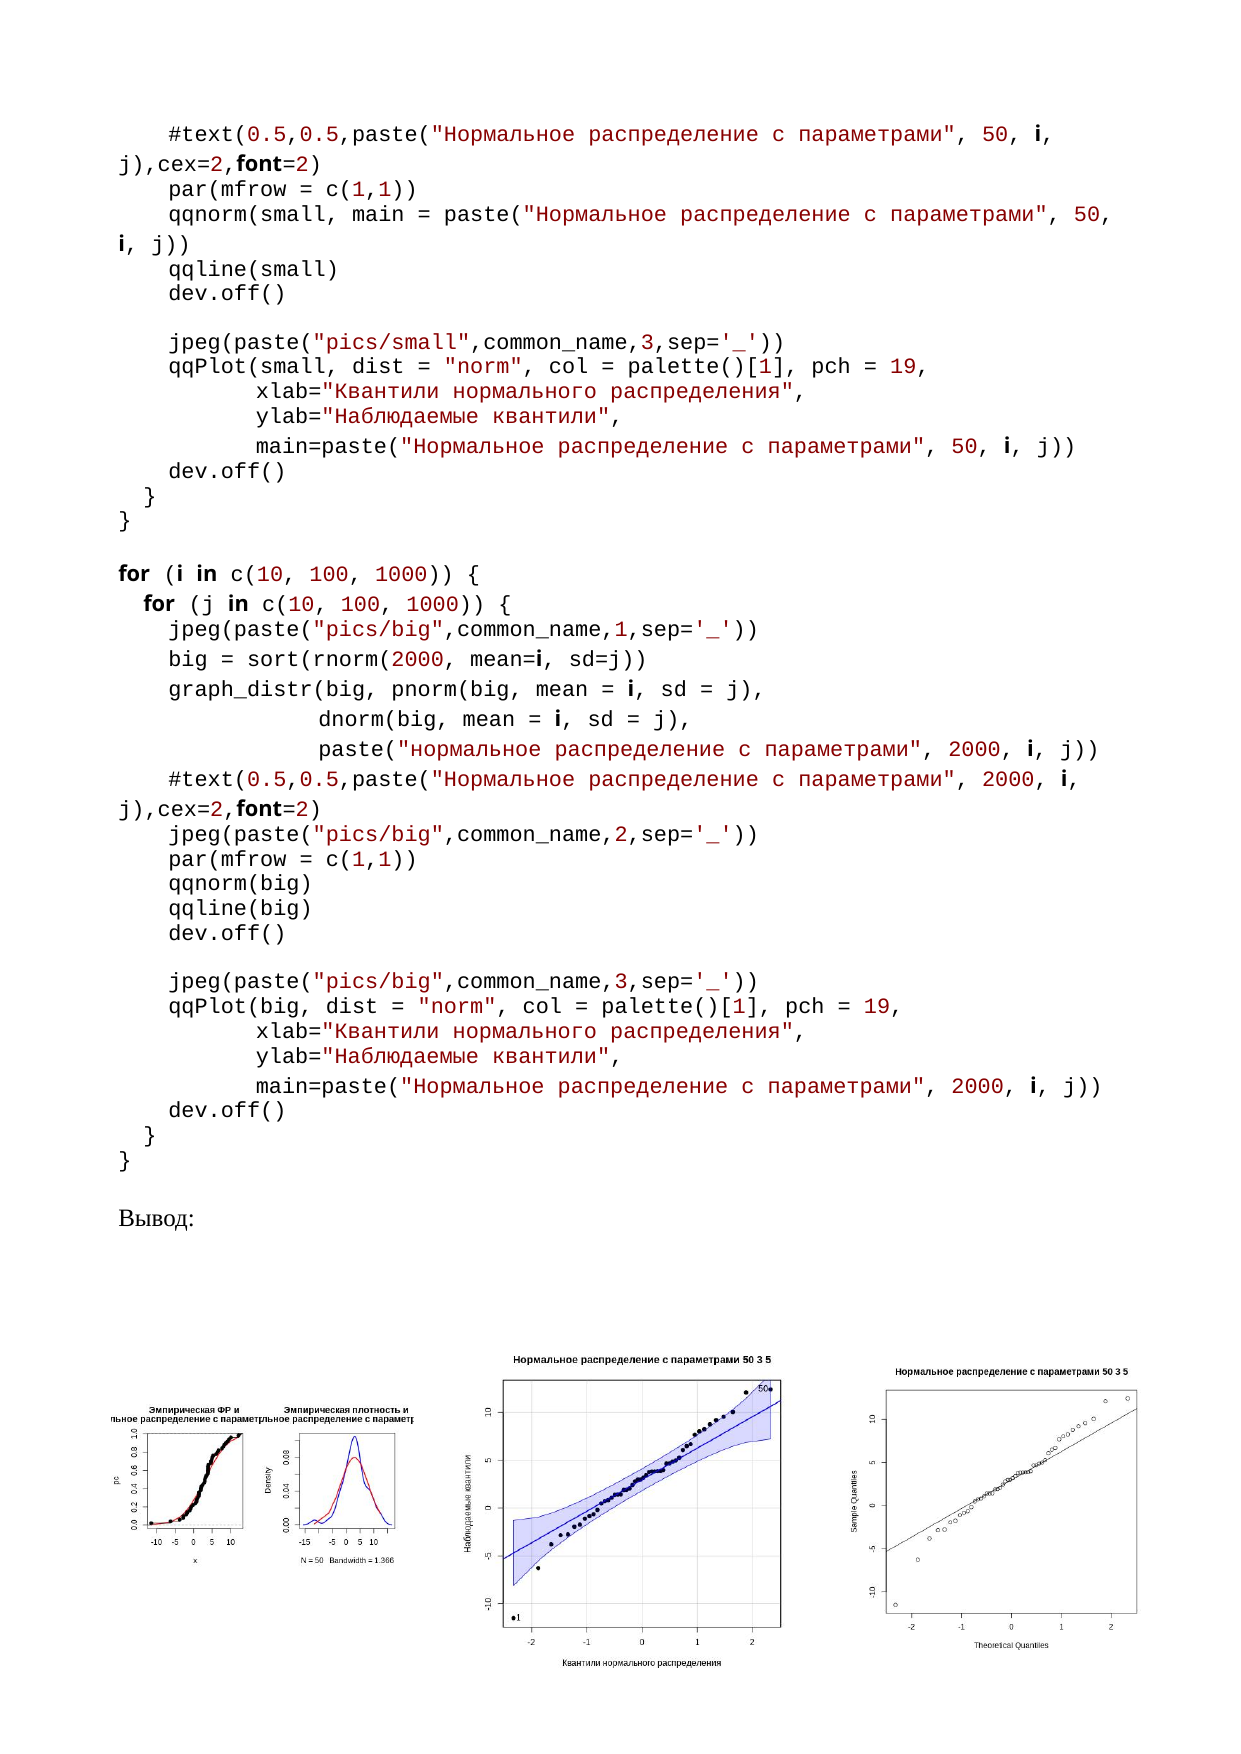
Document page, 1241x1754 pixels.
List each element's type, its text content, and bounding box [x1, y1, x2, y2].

text paste("нормальное распределение с параметрами", 2000, i, j)) [118, 733, 1122, 763]
text qqline(big) [118, 897, 1122, 922]
text Вывод: [118, 1203, 1122, 1232]
text } [118, 485, 1122, 510]
text par(mfrow = c(1,1)) [118, 848, 1122, 872]
picture [461, 1338, 802, 1679]
text dev.off() [118, 922, 1122, 947]
text jpeg(paste("pics/big",common_name,1,sep='_')) [118, 618, 1122, 643]
text #text(0.5,0.5,paste("Нормальное распределение с параметрами", 2000, i, j),cex=2,font=2) [118, 763, 1122, 823]
text big = sort(rnorm(2000, mean=i, sd=j)) [118, 643, 1122, 673]
text } [118, 1124, 1122, 1149]
text for (j in c(10, 100, 1000)) { [118, 588, 1122, 618]
text dev.off() [118, 460, 1122, 485]
text ylab="Наблюдаемые квантили", [118, 405, 1122, 430]
text jpeg(paste("pics/big",common_name,2,sep='_')) [118, 823, 1122, 848]
text } [118, 510, 1122, 534]
text jpeg(paste("pics/big",common_name,3,sep='_')) [118, 971, 1122, 995]
text } [118, 1149, 1122, 1174]
text dev.off() [118, 1100, 1122, 1124]
picture [848, 1352, 1156, 1660]
text dnorm(big, mean = i, sd = j), [118, 703, 1122, 733]
text main=paste("Нормальное распределение с параметрами", 2000, i, j)) [118, 1070, 1122, 1100]
text #text(0.5,0.5,paste("Нормальное распределение с параметрами", 50, i, j),cex=2,font=2) [118, 118, 1122, 178]
picture [111, 1333, 414, 1637]
text jpeg(paste("pics/small",common_name,3,sep='_')) [118, 331, 1122, 356]
text qqline(small) [118, 258, 1122, 282]
text main=paste("Нормальное распределение с параметрами", 50, i, j)) [118, 430, 1122, 460]
text xlab="Квантили нормального распределения", [118, 1020, 1122, 1045]
text xlab="Квантили нормального распределения", [118, 381, 1122, 405]
text qqnorm(big) [118, 872, 1122, 897]
text for (i in c(10, 100, 1000)) { [118, 558, 1122, 588]
text ylab="Наблюдаемые квантили", [118, 1045, 1122, 1070]
text qqPlot(big, dist = "norm", col = palette()[1], pch = 19, [118, 995, 1122, 1020]
text par(mfrow = c(1,1)) [118, 178, 1122, 203]
text graph_distr(big, pnorm(big, mean = i, sd = j), [118, 673, 1122, 703]
text qqnorm(small, main = paste("Нормальное распределение с параметрами", 50, i, j)) [118, 203, 1122, 258]
text dev.off() [118, 282, 1122, 307]
text qqPlot(small, dist = "norm", col = palette()[1], pch = 19, [118, 356, 1122, 381]
